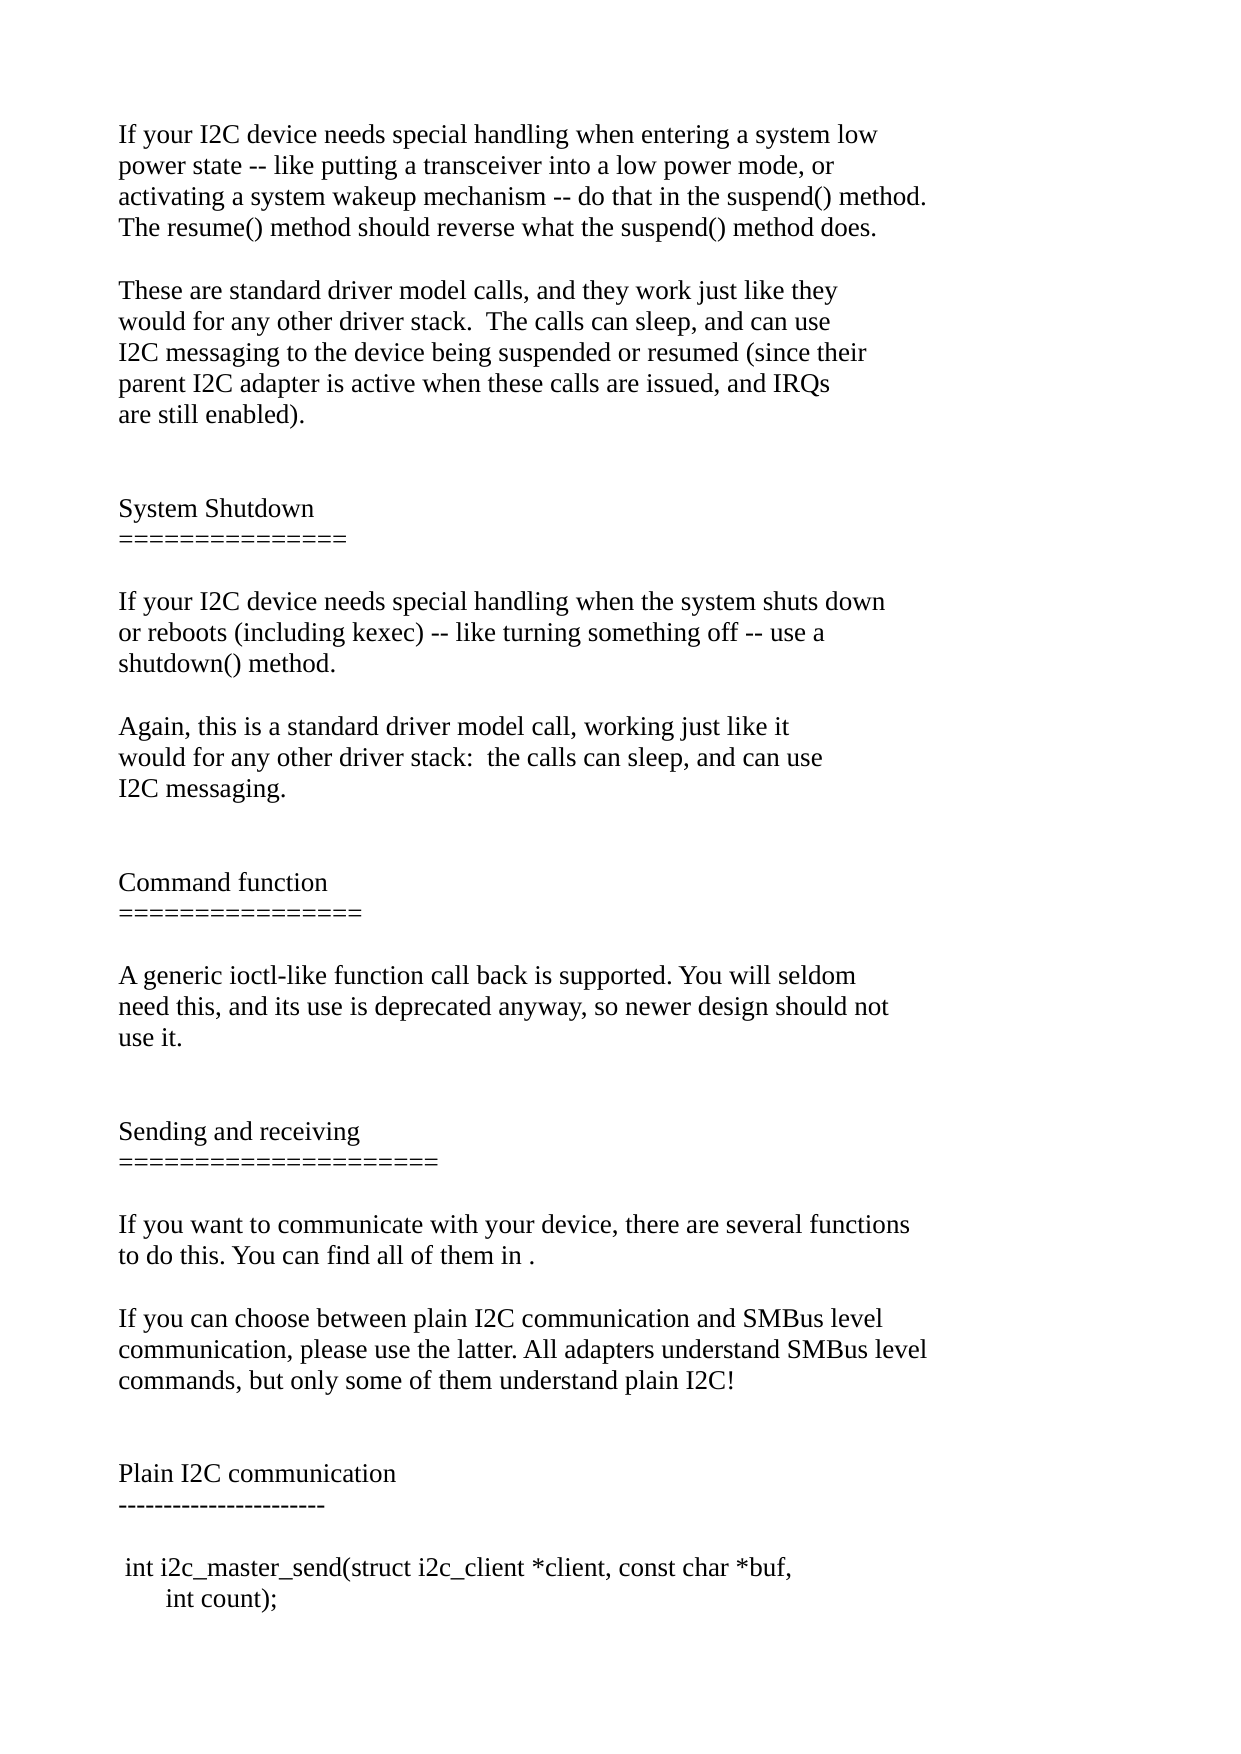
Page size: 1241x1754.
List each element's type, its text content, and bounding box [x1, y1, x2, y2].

text activating a system wakeup mechanism -- do that in the suspend() method. [118, 180, 1122, 212]
text A generic ioctl-like function call back is supported. You will seldom [118, 959, 1122, 990]
text use it. [118, 1021, 1122, 1052]
text need this, and its use is deprecated anyway, so newer design should not [118, 990, 1122, 1021]
text would for any other driver stack. The calls can sleep, and can use [118, 305, 1122, 336]
text These are standard driver model calls, and they work just like they [118, 274, 1122, 305]
text Plain I2C communication [118, 1457, 1122, 1488]
text or reboots (including kexec) -- like turning something off -- use a [118, 616, 1122, 648]
text would for any other driver stack: the calls can sleep, and can use [118, 741, 1122, 772]
text int i2c_master_send(struct i2c_client *client, const char *buf, [118, 1551, 1122, 1582]
text If your I2C device needs special handling when the system shuts down [118, 585, 1122, 616]
text If you want to communicate with your device, there are several functions [118, 1208, 1122, 1239]
text If your I2C device needs special handling when entering a system low [118, 118, 1122, 149]
text to do this. You can find all of them in . [118, 1239, 1122, 1271]
text shutdown() method. [118, 648, 1122, 679]
text ================ [118, 897, 1122, 928]
text I2C messaging. [118, 772, 1122, 803]
text are still enabled). [118, 398, 1122, 429]
text parent I2C adapter is active when these calls are issued, and IRQs [118, 367, 1122, 398]
text commands, but only some of them understand plain I2C! [118, 1364, 1122, 1395]
text ===================== [118, 1146, 1122, 1177]
text =============== [118, 523, 1122, 554]
text Sending and receiving [118, 1115, 1122, 1146]
text The resume() method should reverse what the suspend() method does. [118, 212, 1122, 243]
text ----------------------- [118, 1488, 1122, 1520]
text power state -- like putting a transceiver into a low power mode, or [118, 149, 1122, 180]
text int count); [118, 1582, 1122, 1613]
text System Shutdown [118, 492, 1122, 523]
text If you can choose between plain I2C communication and SMBus level [118, 1302, 1122, 1333]
text Again, this is a standard driver model call, working just like it [118, 710, 1122, 741]
text Command function [118, 866, 1122, 897]
text communication, please use the latter. All adapters understand SMBus level [118, 1333, 1122, 1364]
text I2C messaging to the device being suspended or resumed (since their [118, 336, 1122, 367]
